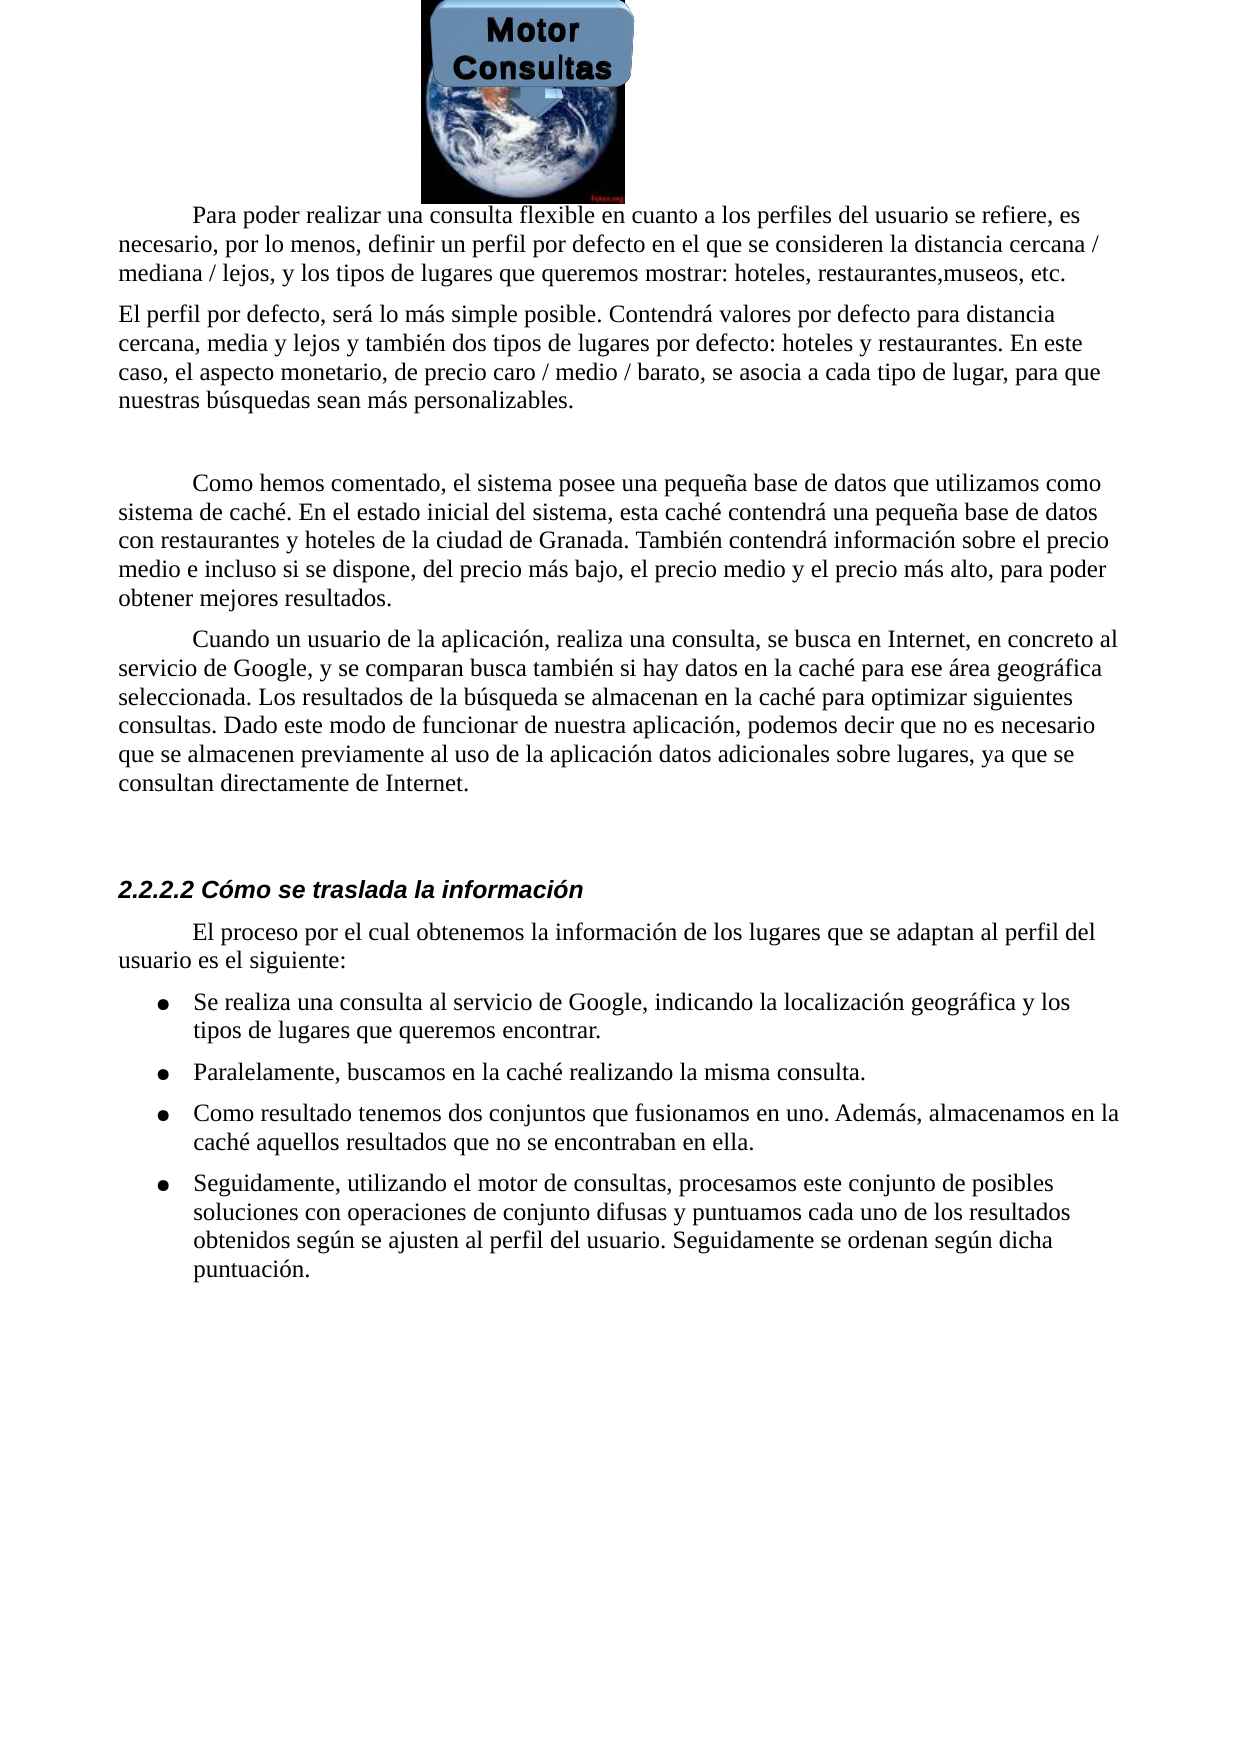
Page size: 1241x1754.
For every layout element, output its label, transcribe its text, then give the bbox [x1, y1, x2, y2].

text Cuando un usuario de la aplicación, realiza una consulta, se busca en Internet, en concreto al servicio de Google, y se comparan busca también si hay datos en la caché para ese área geográfica seleccionada. Los resultados de la búsqueda se almacenan en la caché para optimizar siguientes consultas. Dado este modo de funcionar de nuestra aplicación, podemos decir que no es necesario que se almacenen previamente al uso de la aplicación datos adicionales sobre lugares, ya que se consultan directamente de Internet. [118, 624, 1122, 797]
list Se realiza una consulta al servicio de Google, indicando la localización geográfica y los tipos de lugares que queremos encontrar. [156, 987, 1122, 1044]
list Seguidamente, utilizando el motor de consultas, procesamos este conjunto de posibles soluciones con operaciones de conjunto difusas y puntuamos cada uno de los resultados obtenidos según se ajusten al perfil del usuario. Seguidamente se ordenan según dicha puntuación. [156, 1168, 1122, 1283]
list Paralelamente, buscamos en la caché realizando la misma consulta. [156, 1057, 1122, 1085]
text El proceso por el cual obtenemos la información de los lugares que se adaptan al perfil del usuario es el siguiente: [118, 917, 1122, 974]
list Como resultado tenemos dos conjuntos que fusionamos en uno. Además, almacenamos en la caché aquellos resultados que no se encontraban en ella. [156, 1098, 1122, 1155]
text Para poder realizar una consulta flexible en cuanto a los perfiles del usuario se refiere, es necesario, por lo menos, definir un perfil por defecto en el que se consideren la distancia cercana / mediana / lejos, y los tipos de lugares que queremos mostrar: hoteles, restaurantes,museos, etc. [118, 201, 1122, 287]
text Como hemos comentado, el sistema posee una pequeña base de datos que utilizamos como sistema de caché. En el estado inicial del sistema, esta caché contendrá una pequeña base de datos con restaurantes y hoteles de la ciudad de Granada. También contendrá información sobre el precio medio e incluso si se dispone, del precio más bajo, el precio medio y el precio más alto, para poder obtener mejores resultados. [118, 468, 1122, 612]
picture [421, 0, 625, 204]
subtitle 2.2.2.2 Cómo se traslada la información [118, 876, 1122, 904]
text El perfil por defecto, será lo más simple posible. Contendrá valores por defecto para distancia cercana, media y lejos y también dos tipos de lugares por defecto: hoteles y restaurantes. En este caso, el aspecto monetario, de precio caro / medio / barato, se asocia a cada tipo de lugar, para que nuestras búsquedas sean más personalizables. [118, 299, 1122, 414]
